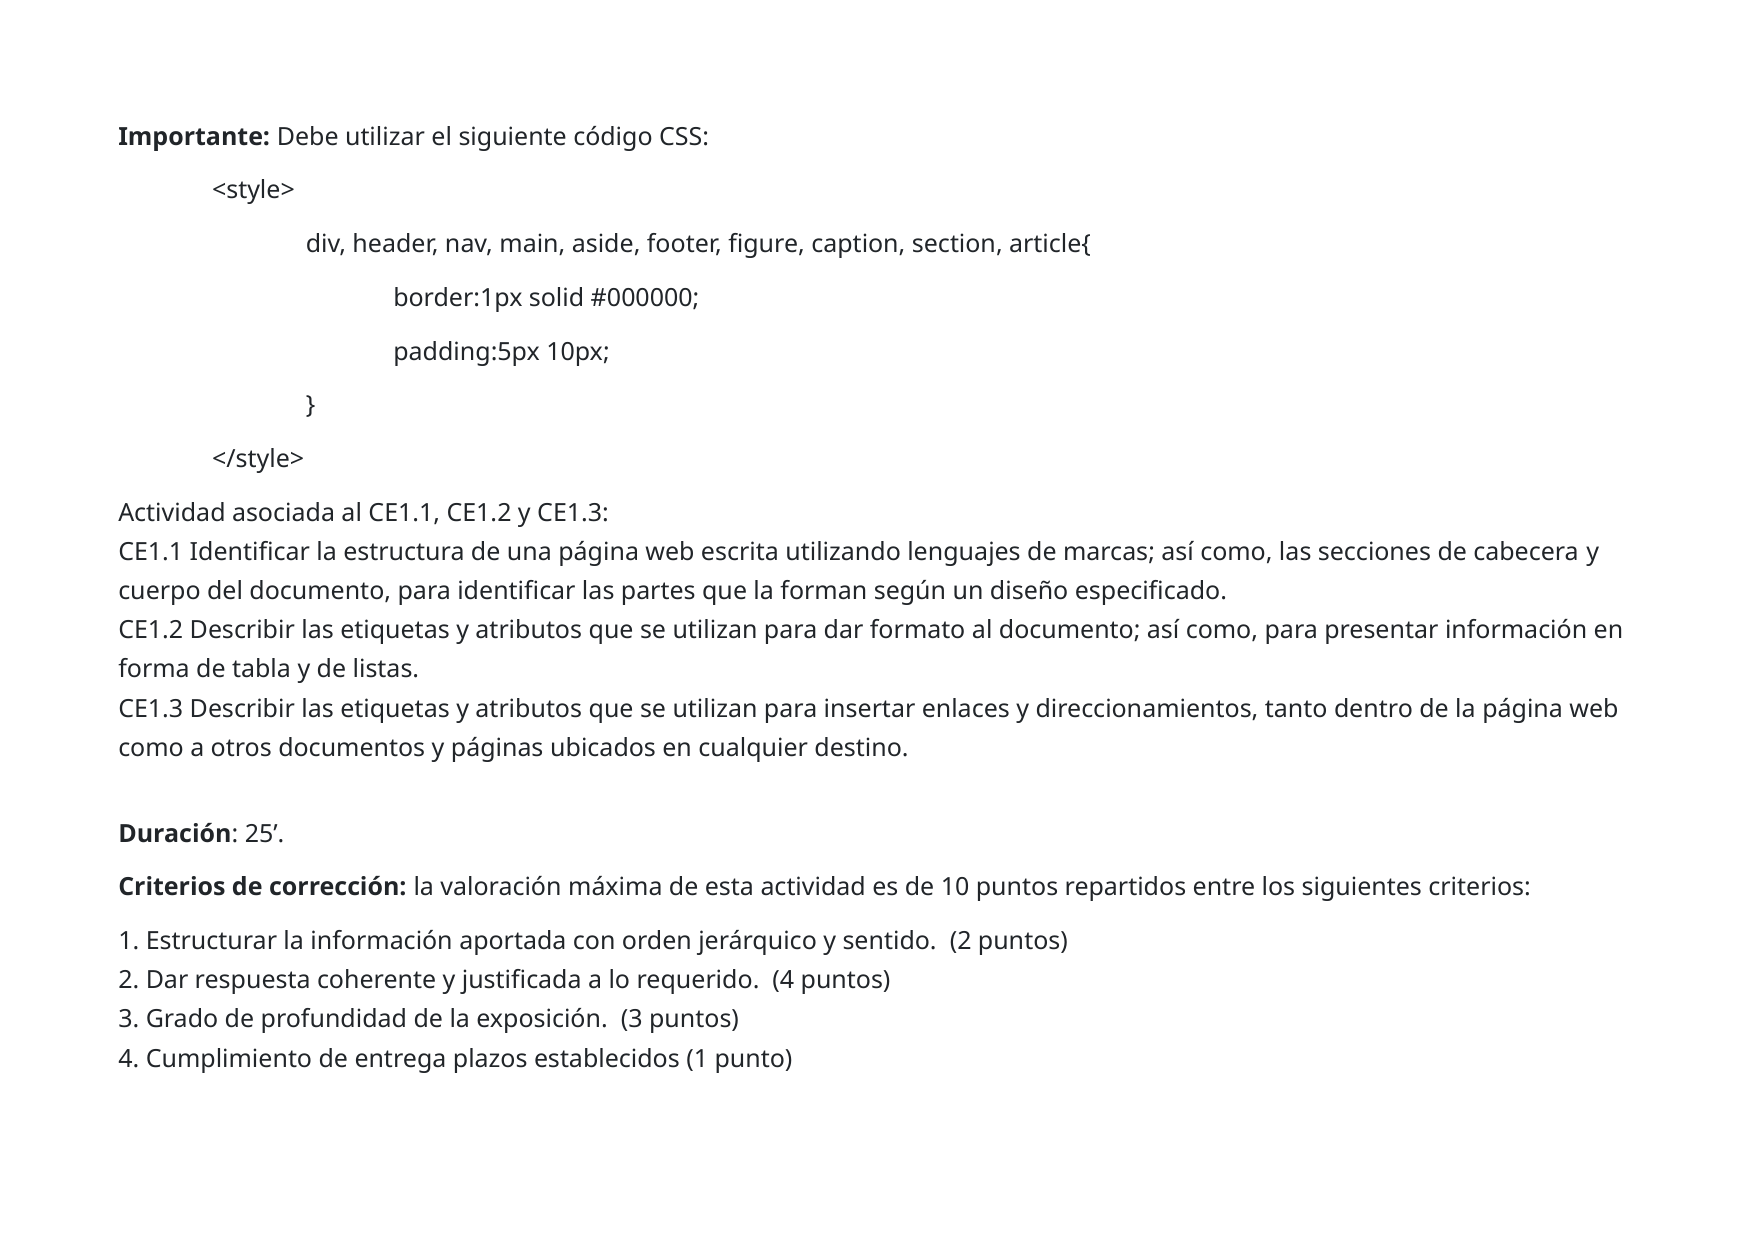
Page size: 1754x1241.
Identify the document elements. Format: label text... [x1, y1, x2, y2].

text 1. Estructurar la información aportada con orden jerárquico y sentido. (2 puntos) 2. Dar respuesta coherente y justificada a lo requerido. (4 puntos) 3. Grado de profundidad de la exposición. (3 puntos) 4. Cumplimiento de entrega plazos establecidos (1 punto) [118, 923, 1636, 1074]
text <style> [118, 172, 1636, 206]
text </style> [118, 441, 1636, 475]
text padding:5px 10px; [118, 333, 1636, 367]
text } [118, 387, 1636, 421]
text Duración: 25’. [118, 815, 1636, 849]
text Criterios de corrección: la valoración máxima de esta actividad es de 10 puntos repartidos entre los siguientes criterios: [118, 869, 1636, 903]
text div, header, nav, main, aside, footer, figure, caption, section, article{ [118, 226, 1636, 260]
text border:1px solid #000000; [118, 279, 1636, 313]
text Actividad asociada al CE1.1, CE1.2 y CE1.3: CE1.1 Identificar la estructura de una página web escrita utilizando lenguajes de marcas; así como, las secciones de cabecera y cuerpo del documento, para identificar las partes que la forman según un diseño especificado. CE1.2 Describir las etiquetas y atributos que se utilizan para dar formato al documento; así como, para presentar información en forma de tabla y de listas. CE1.3 Describir las etiquetas y atributos que se utilizan para insertar enlaces y direccionamientos, tanto dentro de la página web como a otros documentos y páginas ubicados en cualquier destino. [118, 494, 1636, 796]
text Importante: Debe utilizar el siguiente código CSS: [118, 118, 1636, 152]
